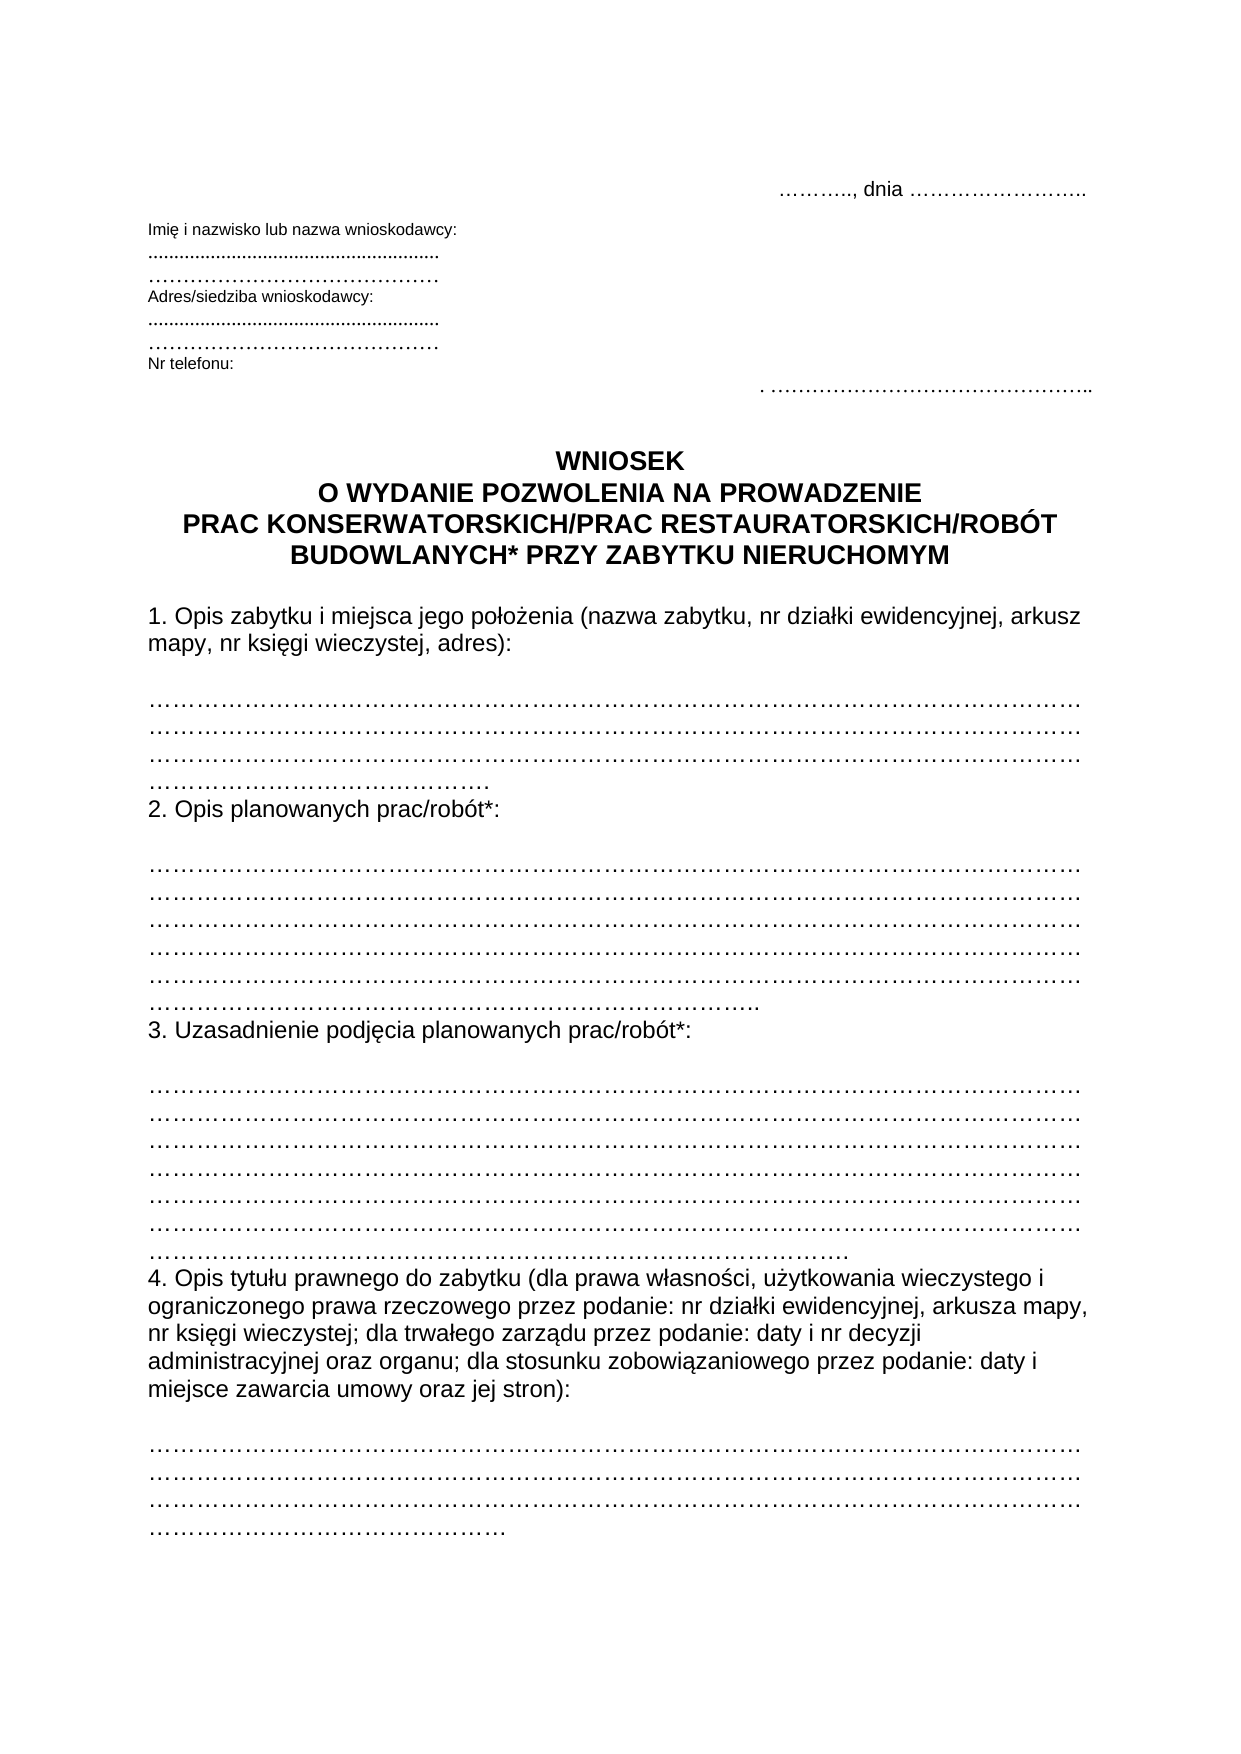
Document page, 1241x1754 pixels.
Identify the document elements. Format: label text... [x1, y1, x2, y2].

text 1. Opis zabytku i miejsca jego położenia (nazwa zabytku, nr działki ewidencyjnej, arkusz mapy, nr księgi wieczystej, adres): [148, 602, 1093, 657]
text PRAC KONSERWATORSKICH/PRAC RESTAURATORSKICH/ROBÓT BUDOWLANYCH* PRZY ZABYTKU NIERUCHOMYM [148, 508, 1093, 570]
text Nr telefonu: [148, 354, 1093, 373]
text ………………………………………………………………………………………………………………………………………………………………………………………………………………………………………………………………………………………………………………………………………………………………………………………………………………………………………………………………………………………………………………………………………………………………………………………………………….. [148, 850, 1093, 1016]
text ……………………………………………………………………………………………………………………………………………………………………………………………………………………………………………………………………………………………………………………………………………………………… [148, 1430, 1093, 1540]
text . ……………………………………….. [148, 373, 1093, 397]
text ........................................................ [148, 239, 1093, 263]
text 4. Opis tytułu prawnego do zabytku (dla prawa własności, użytkowania wieczystego i ograniczonego prawa rzeczowego przez podanie: nr działki ewidencyjnej, arkusza mapy, nr księgi wieczystej; dla trwałego zarządu przez podanie: daty i nr decyzji administracyjnej oraz organu; dla stosunku zobowiązaniowego przez podanie: daty i miejsce zawarcia umowy oraz jej stron): [148, 1264, 1093, 1402]
text Adres/siedziba wnioskodawcy: [148, 287, 1093, 306]
text …………………………………… [148, 263, 1093, 287]
text WNIOSEK [148, 445, 1093, 477]
text O WYDANIE POZWOLENIA NA PROWADZENIE [148, 477, 1093, 508]
text ……………………………………………………………………………………………………………………………………………………………………………………………………………………………………………………………………………………………………………………………………………………………………………………………………………………………………………………………………………………………………………………………………………………………………………………………………………………………………………………………………………………………………………………………. [148, 1071, 1093, 1264]
text ……….., dnia …………………….. [148, 176, 1093, 200]
text …………………………………… [148, 330, 1093, 354]
text ........................................................ [148, 306, 1093, 330]
text 3. Uzasadnienie podjęcia planowanych prac/robót*: [148, 1016, 1093, 1043]
text Imię i nazwisko lub nazwa wnioskodawcy: [148, 219, 1093, 239]
text ……………………………………………………………………………………………………………………………………………………………………………………………………………………………………………………………………………………………………………………………………………………………. [148, 684, 1093, 795]
text 2. Opis planowanych prac/robót*: [148, 795, 1093, 822]
